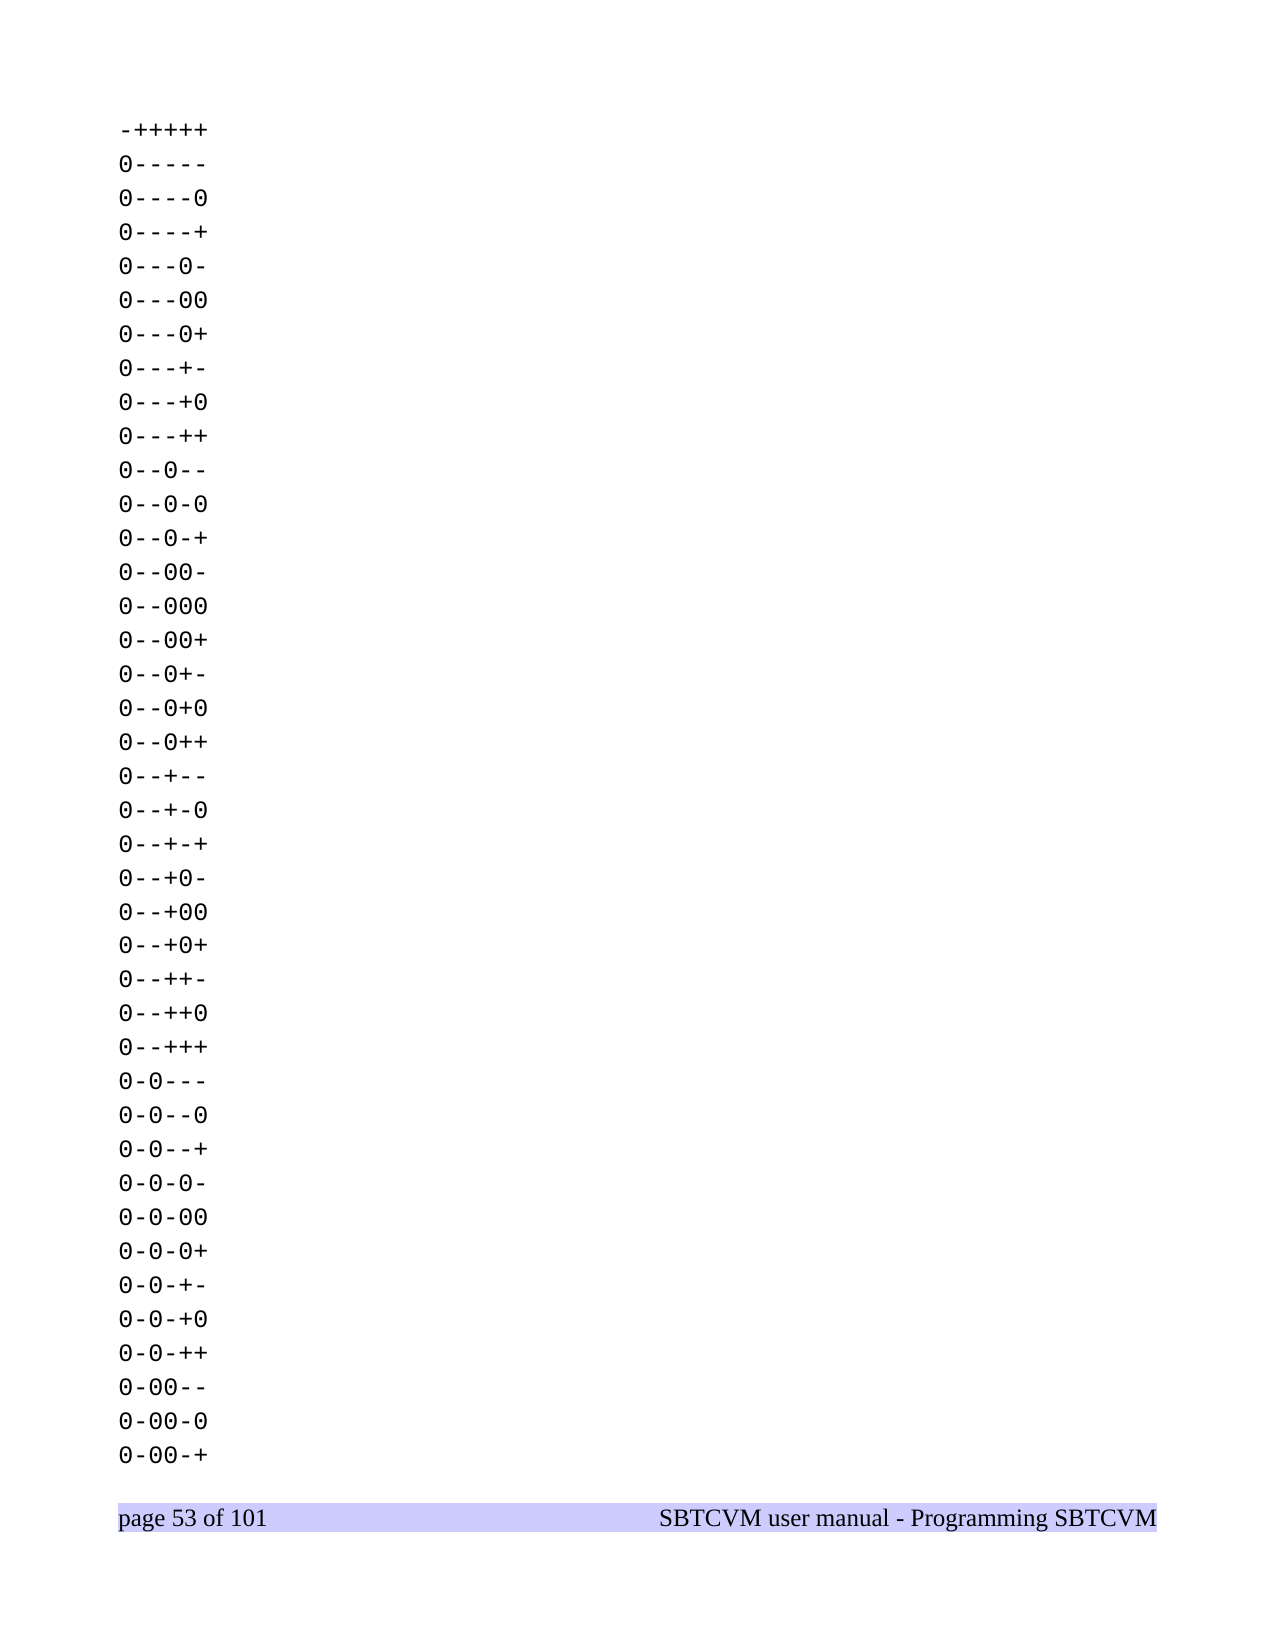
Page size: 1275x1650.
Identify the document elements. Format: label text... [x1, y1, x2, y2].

text -+++++ 0----- 0----0 0----+ 0---0- 0---00 0---0+ 0---+- 0---+0 0---++ 0--0-- 0--0-0 0--0-+ 0--00- 0--000 0--00+ 0--0+- 0--0+0 0--0++ 0--+-- 0--+-0 0--+-+ 0--+0- 0--+00 0--+0+ 0--++- 0--++0 0--+++ 0-0--- 0-0--0 0-0--+ 0-0-0- 0-0-00 0-0-0+ 0-0-+- 0-0-+0 0-0-++ 0-00-- 0-00-0 0-00-+ [118, 118, 1157, 1471]
